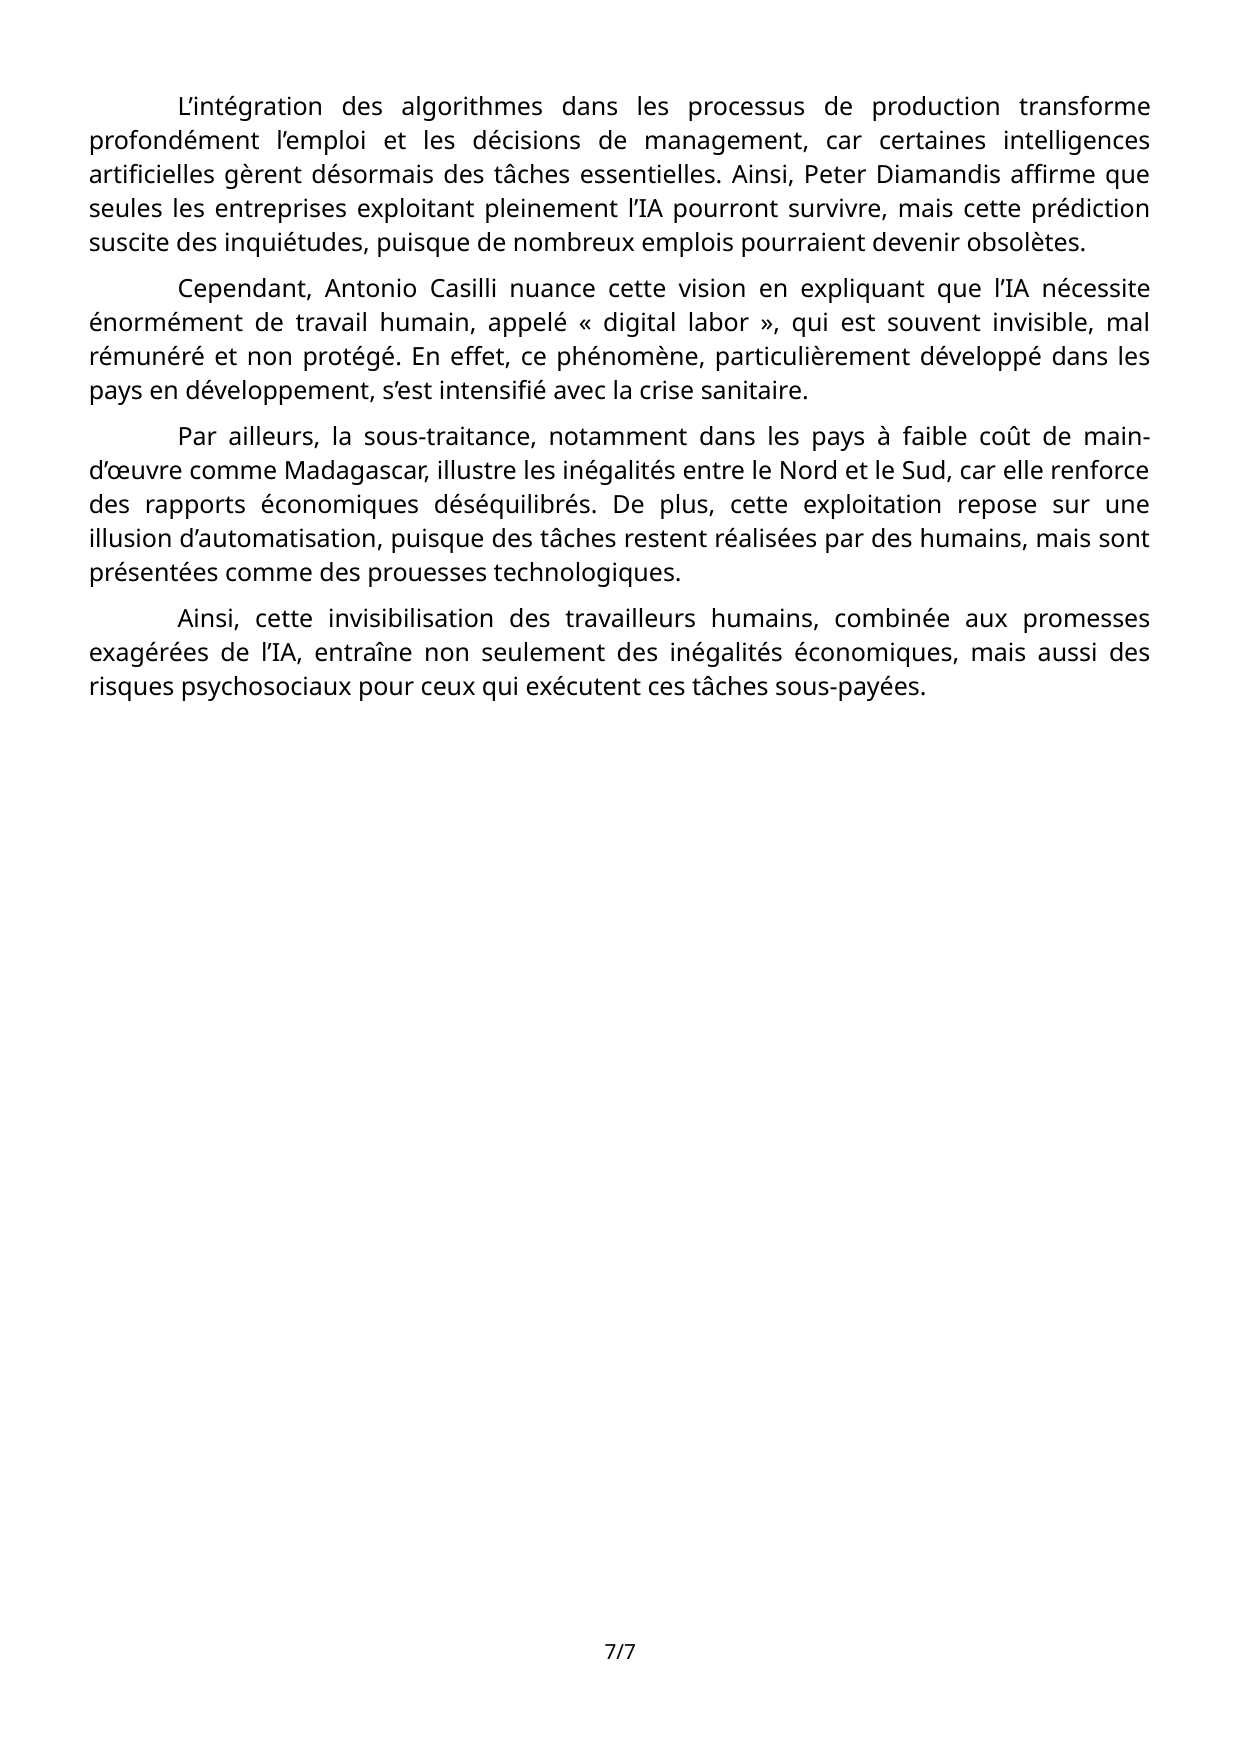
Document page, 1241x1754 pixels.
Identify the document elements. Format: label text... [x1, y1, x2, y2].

text Ainsi, cette invisibilisation des travailleurs humains, combinée aux promesses exagérées de l’IA, entraîne non seulement des inégalités économiques, mais aussi des risques psychosociaux pour ceux qui exécutent ces tâches sous-payées. [88, 600, 1152, 703]
text Cependant, Antonio Casilli nuance cette vision en expliquant que l’IA nécessite énormément de travail humain, appelé « digital labor », qui est souvent invisible, mal rémunéré et non protégé. En effet, ce phénomène, particulièrement développé dans les pays en développement, s’est intensifié avec la crise sanitaire. [88, 271, 1152, 407]
text Par ailleurs, la sous-traitance, notamment dans les pays à faible coût de main-d’œuvre comme Madagascar, illustre les inégalités entre le Nord et le Sud, car elle renforce des rapports économiques déséquilibrés. De plus, cette exploitation repose sur une illusion d’automatisation, puisque des tâches restent réalisées par des humains, mais sont présentées comme des prouesses technologiques. [88, 418, 1152, 589]
text L’intégration des algorithmes dans les processus de production transforme profondément l’emploi et les décisions de management, car certaines intelligences artificielles gèrent désormais des tâches essentielles. Ainsi, Peter Diamandis affirme que seules les entreprises exploitant pleinement l’IA pourront survivre, mais cette prédiction suscite des inquiétudes, puisque de nombreux emplois pourraient devenir obsolètes. [88, 88, 1152, 259]
